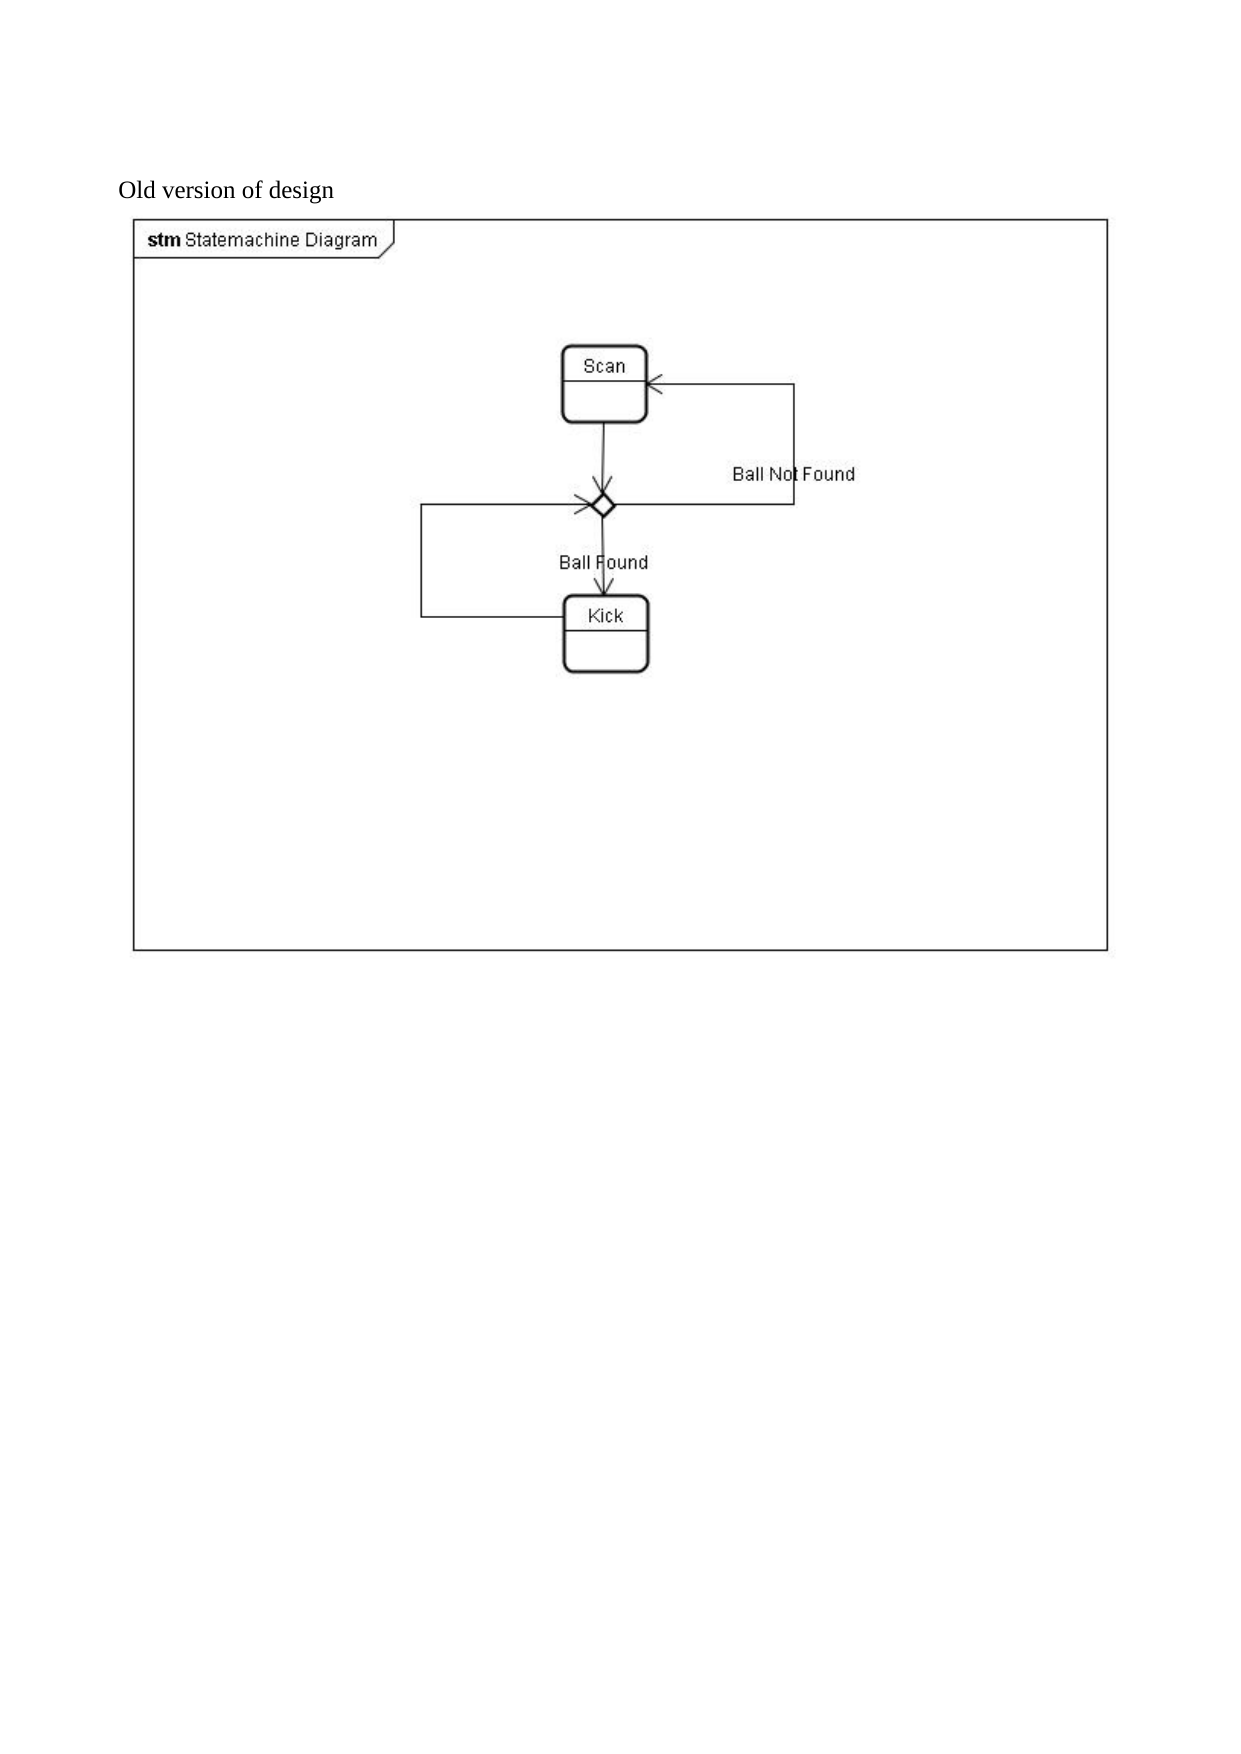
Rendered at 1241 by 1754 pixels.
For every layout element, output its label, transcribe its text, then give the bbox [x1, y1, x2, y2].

text Old version of design [118, 176, 1122, 204]
picture [118, 204, 1122, 965]
